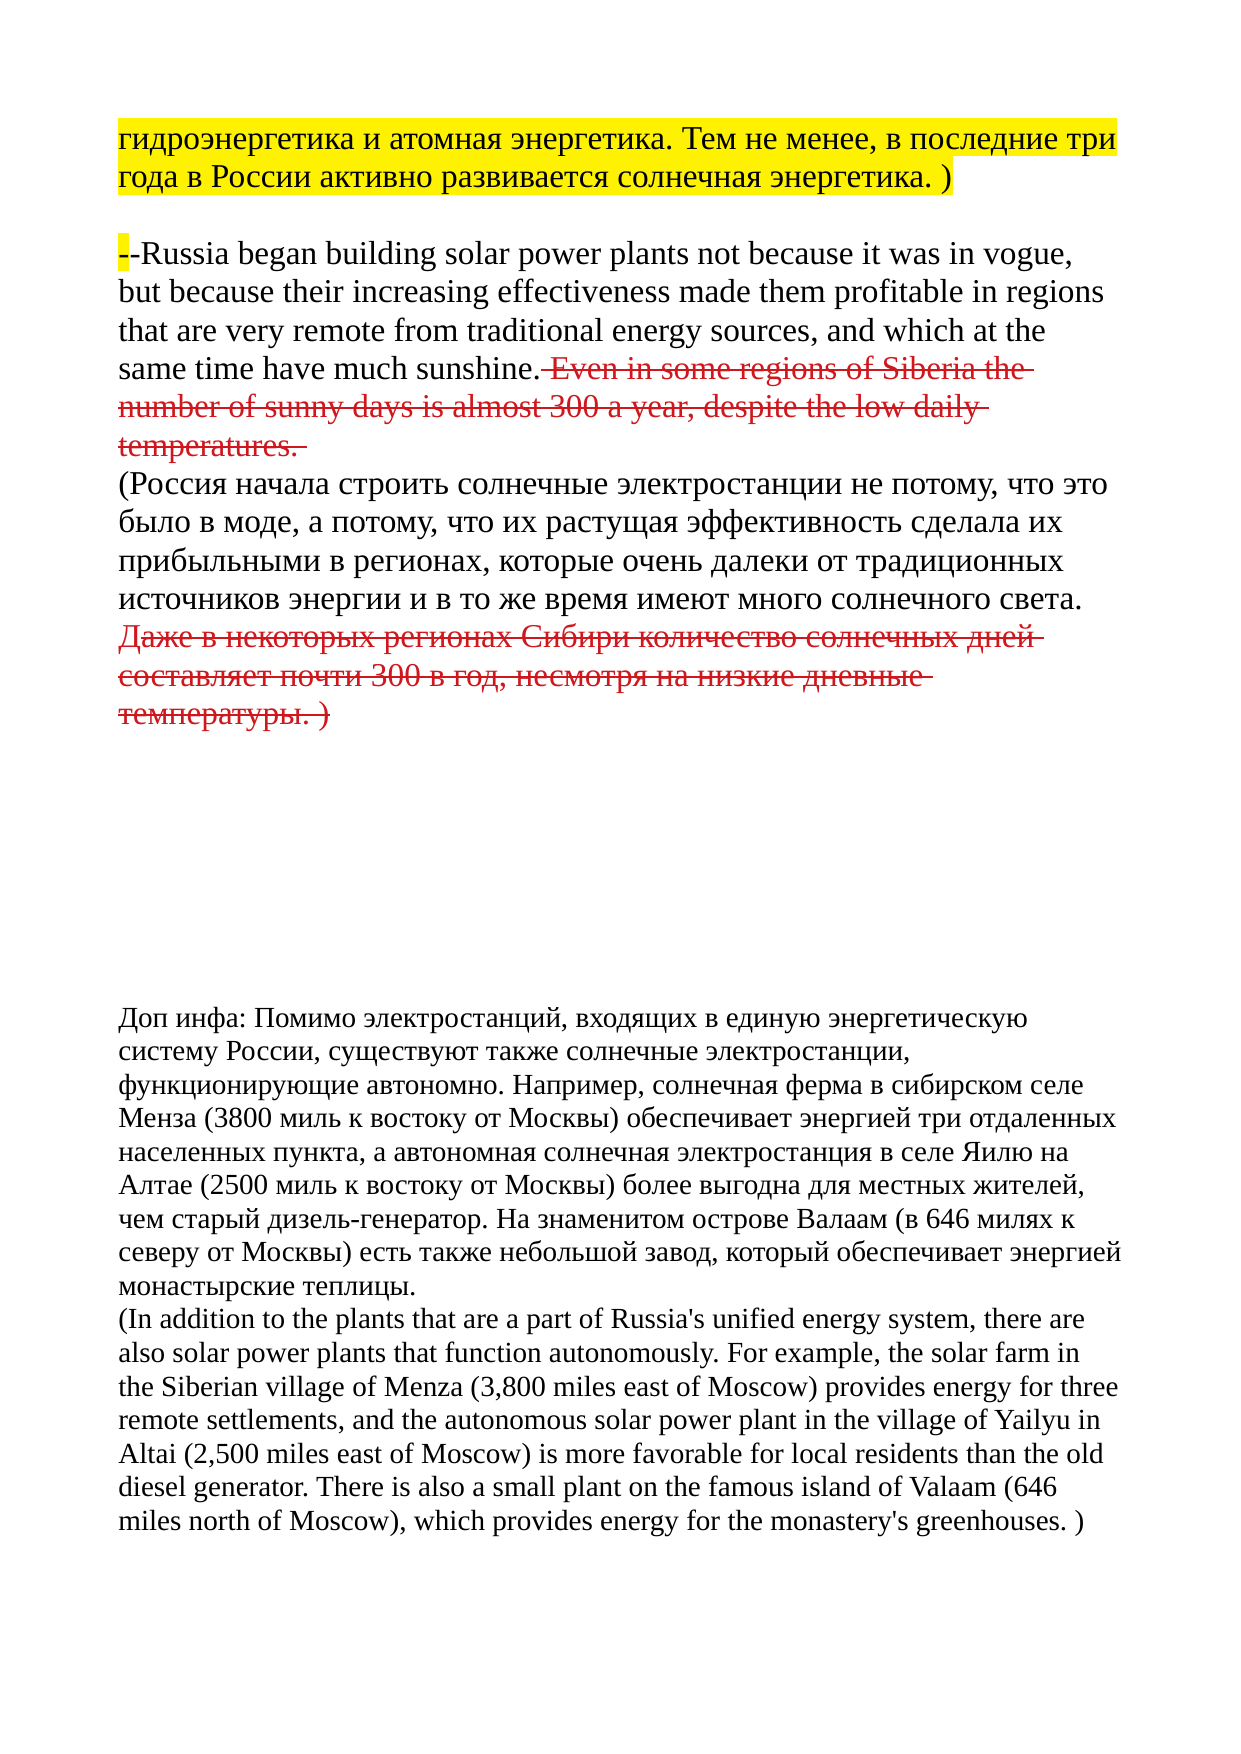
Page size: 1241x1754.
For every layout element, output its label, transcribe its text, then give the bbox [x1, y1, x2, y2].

text (In addition to the plants that are a part of Russia's unified energy system, there are also solar power plants that function autonomously. For example, the solar farm in the Siberian village of Menza (3,800 miles east of Moscow) provides energy for three remote settlements, and the autonomous solar power plant in the village of Yailyu in Altai (2,500 miles east of Moscow) is more favorable for local residents than the old diesel generator. There is also a small plant on the famous island of Valaam (646 miles north of Moscow), which provides energy for the monastery's greenhouses. ) [118, 1302, 1122, 1536]
text Доп инфа: Помимо электростанций, входящих в единую энергетическую систему России, существуют также солнечные электростанции, функционирующие автономно. Например, солнечная ферма в сибирском селе Менза (3800 миль к востоку от Москвы) обеспечивает энергией три отдаленных населенных пункта, а автономная солнечная электростанция в селе Яилю на Алтае (2500 миль к востоку от Москвы) более выгодна для местных жителей, чем старый дизель-генератор. На знаменитом острове Валаам (в 646 милях к северу от Москвы) есть также небольшой завод, который обеспечивает энергией монастырские теплицы. [118, 1000, 1122, 1302]
text гидроэнергетика и атомная энергетика. Тем не менее, в последние три года в России активно развивается солнечная энергетика. ) [118, 118, 1122, 195]
text (Россия начала строить солнечные электростанции не потому, что это было в моде, а потому, что их растущая эффективность сделала их прибыльными в регионах, которые очень далеки от традиционных источников энергии и в то же время имеют много солнечного света. Даже в некоторых регионах Сибири количество солнечных дней составляет почти 300 в год, несмотря на низкие дневные температуры. ) [118, 463, 1122, 731]
text --Russia began building solar power plants not because it was in vogue, but because their increasing effectiveness made them profitable in regions that are very remote from traditional energy sources, and which at the same time have much sunshine. Even in some regions of Siberia the number of sunny days is almost 300 a year, despite the low daily temperatures. [118, 233, 1122, 463]
